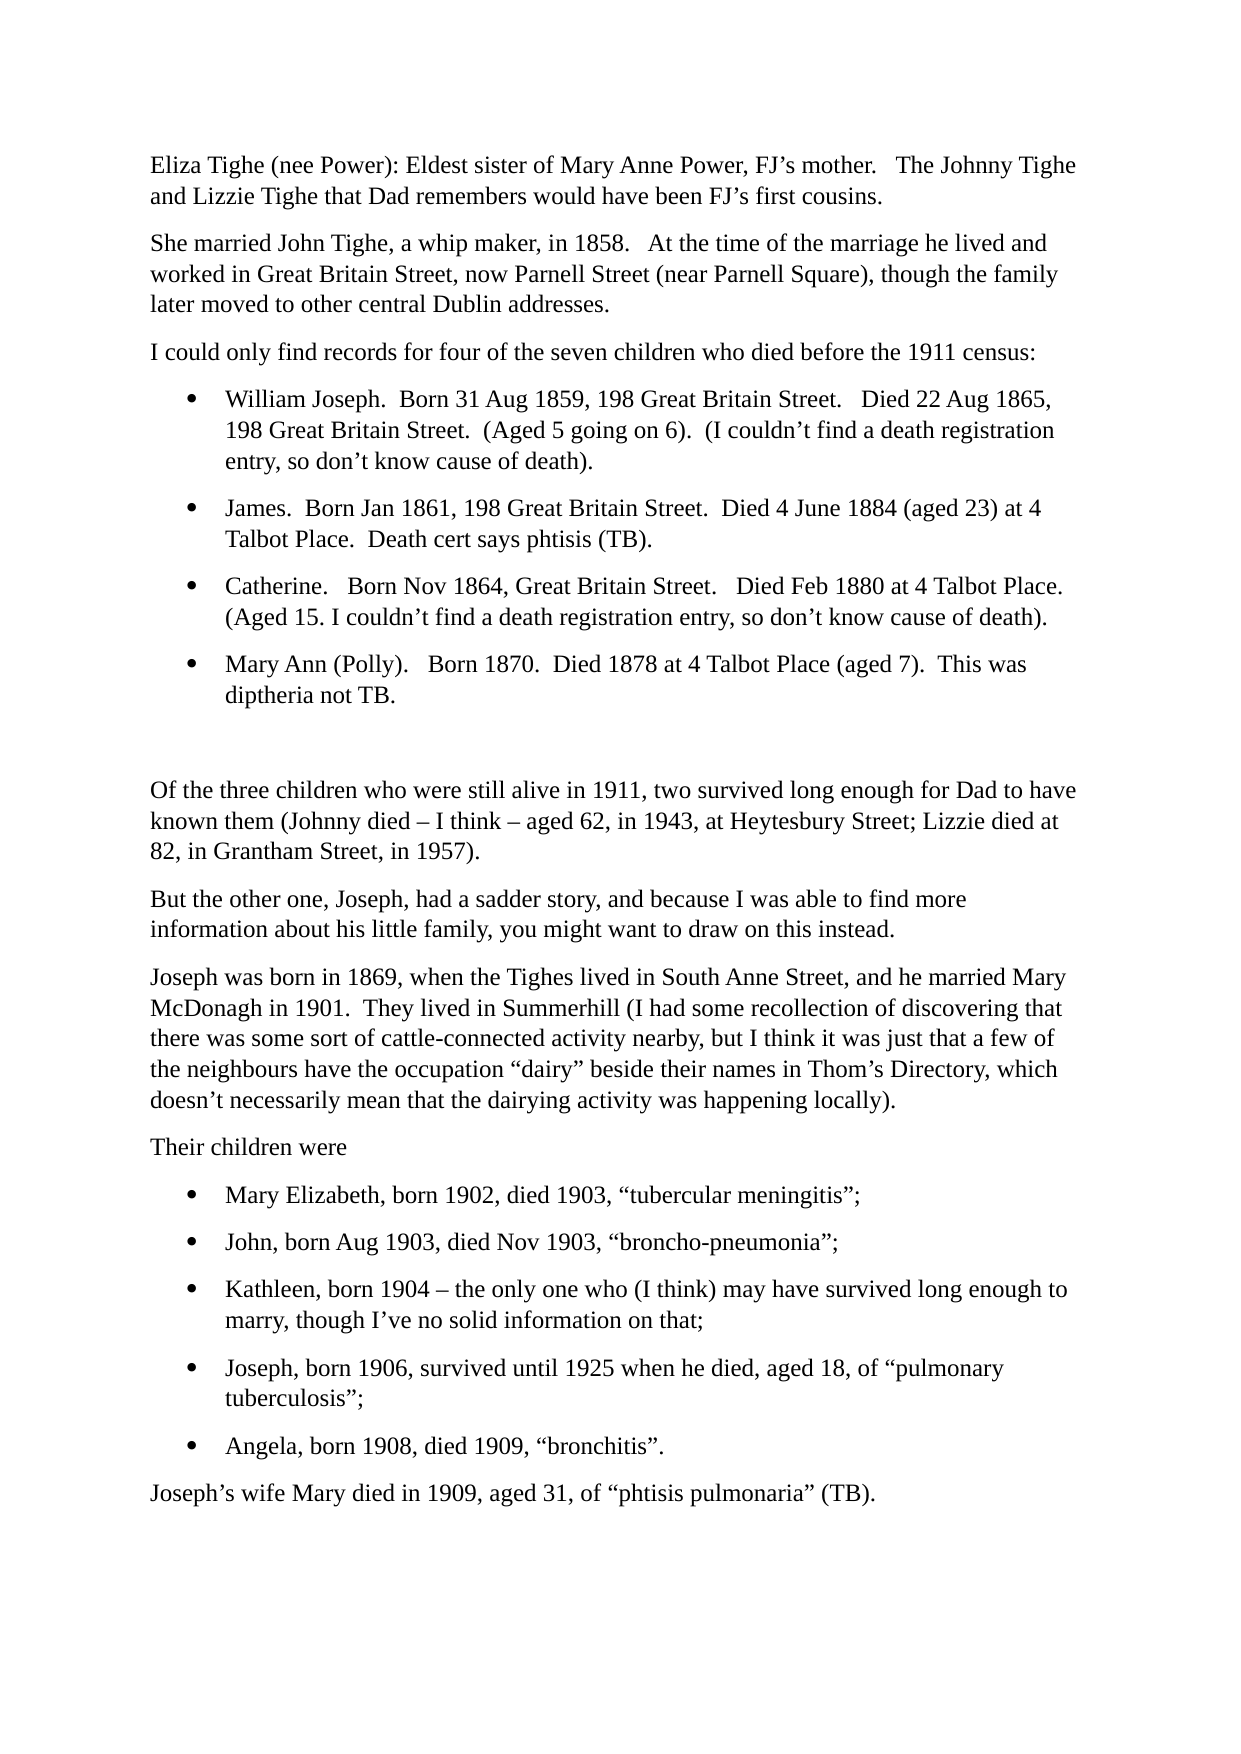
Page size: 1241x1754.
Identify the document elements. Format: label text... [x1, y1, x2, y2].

list William Joseph. Born 31 Aug 1859, 198 Great Britain Street. Died 22 Aug 1865, 198 Great Britain Street. (Aged 5 going on 6). (I couldn’t find a death registration entry, so don’t know cause of death). [187, 384, 1090, 474]
list John, born Aug 1903, died Nov 1903, “broncho-pneumonia”; [187, 1227, 1090, 1256]
list Mary Elizabeth, born 1902, died 1903, “tubercular meningitis”; [187, 1180, 1090, 1208]
text I could only find records for four of the seven children who died before the 1911 census: [150, 337, 1090, 366]
text But the other one, Joseph, had a sadder story, and because I was able to find more information about his little family, you might want to draw on this instead. [150, 884, 1090, 943]
text Joseph’s wife Mary died in 1909, aged 31, of “phtisis pulmonaria” (TB). [150, 1478, 1090, 1507]
list Catherine. Born Nov 1864, Great Britain Street. Died Feb 1880 at 4 Talbot Place. (Aged 15. I couldn’t find a death registration entry, so don’t know cause of death). [187, 571, 1090, 631]
text Of the three children who were still alive in 1911, two survived long enough for Dad to have known them (Johnny died – I think – aged 62, in 1943, at Heytesbury Street; Lizzie died at 82, in Grantham Street, in 1957). [150, 775, 1090, 865]
text She married John Tighe, a whip maker, in 1858. At the time of the marriage he lived and worked in Great Britain Street, now Parnell Street (near Parnell Square), though the family later moved to other central Dublin addresses. [150, 228, 1090, 318]
list Joseph, born 1906, survived until 1925 when he died, aged 18, of “pulmonary tuberculosis”; [187, 1353, 1090, 1412]
text Eliza Tighe (nee Power): Eldest sister of Mary Anne Power, FJ’s mother. The Johnny Tighe and Lizzie Tighe that Dad remembers would have been FJ’s first cousins. [150, 150, 1090, 209]
list Kathleen, born 1904 – the only one who (I think) may have survived long enough to marry, though I’ve no solid information on that; [187, 1274, 1090, 1334]
list James. Born Jan 1861, 198 Great Britain Street. Died 4 June 1884 (aged 23) at 4 Talbot Place. Death cert says phtisis (TB). [187, 493, 1090, 553]
list Mary Ann (Polly). Born 1870. Died 1878 at 4 Talbot Place (aged 7). This was diptheria not TB. [187, 649, 1090, 709]
text Their children were [150, 1132, 1090, 1161]
text Joseph was born in 1869, when the Tighes lived in South Anne Street, and he married Mary McDonagh in 1901. They lived in Summerhill (I had some recollection of discovering that there was some sort of cattle-connected activity nearby, but I think it was just that a few of the neighbours have the occupation “dairy” beside their names in Thom’s Directory, which doesn’t necessarily mean that the dairying activity was happening locally). [150, 962, 1090, 1114]
list Angela, born 1908, died 1909, “bronchitis”. [187, 1431, 1090, 1459]
